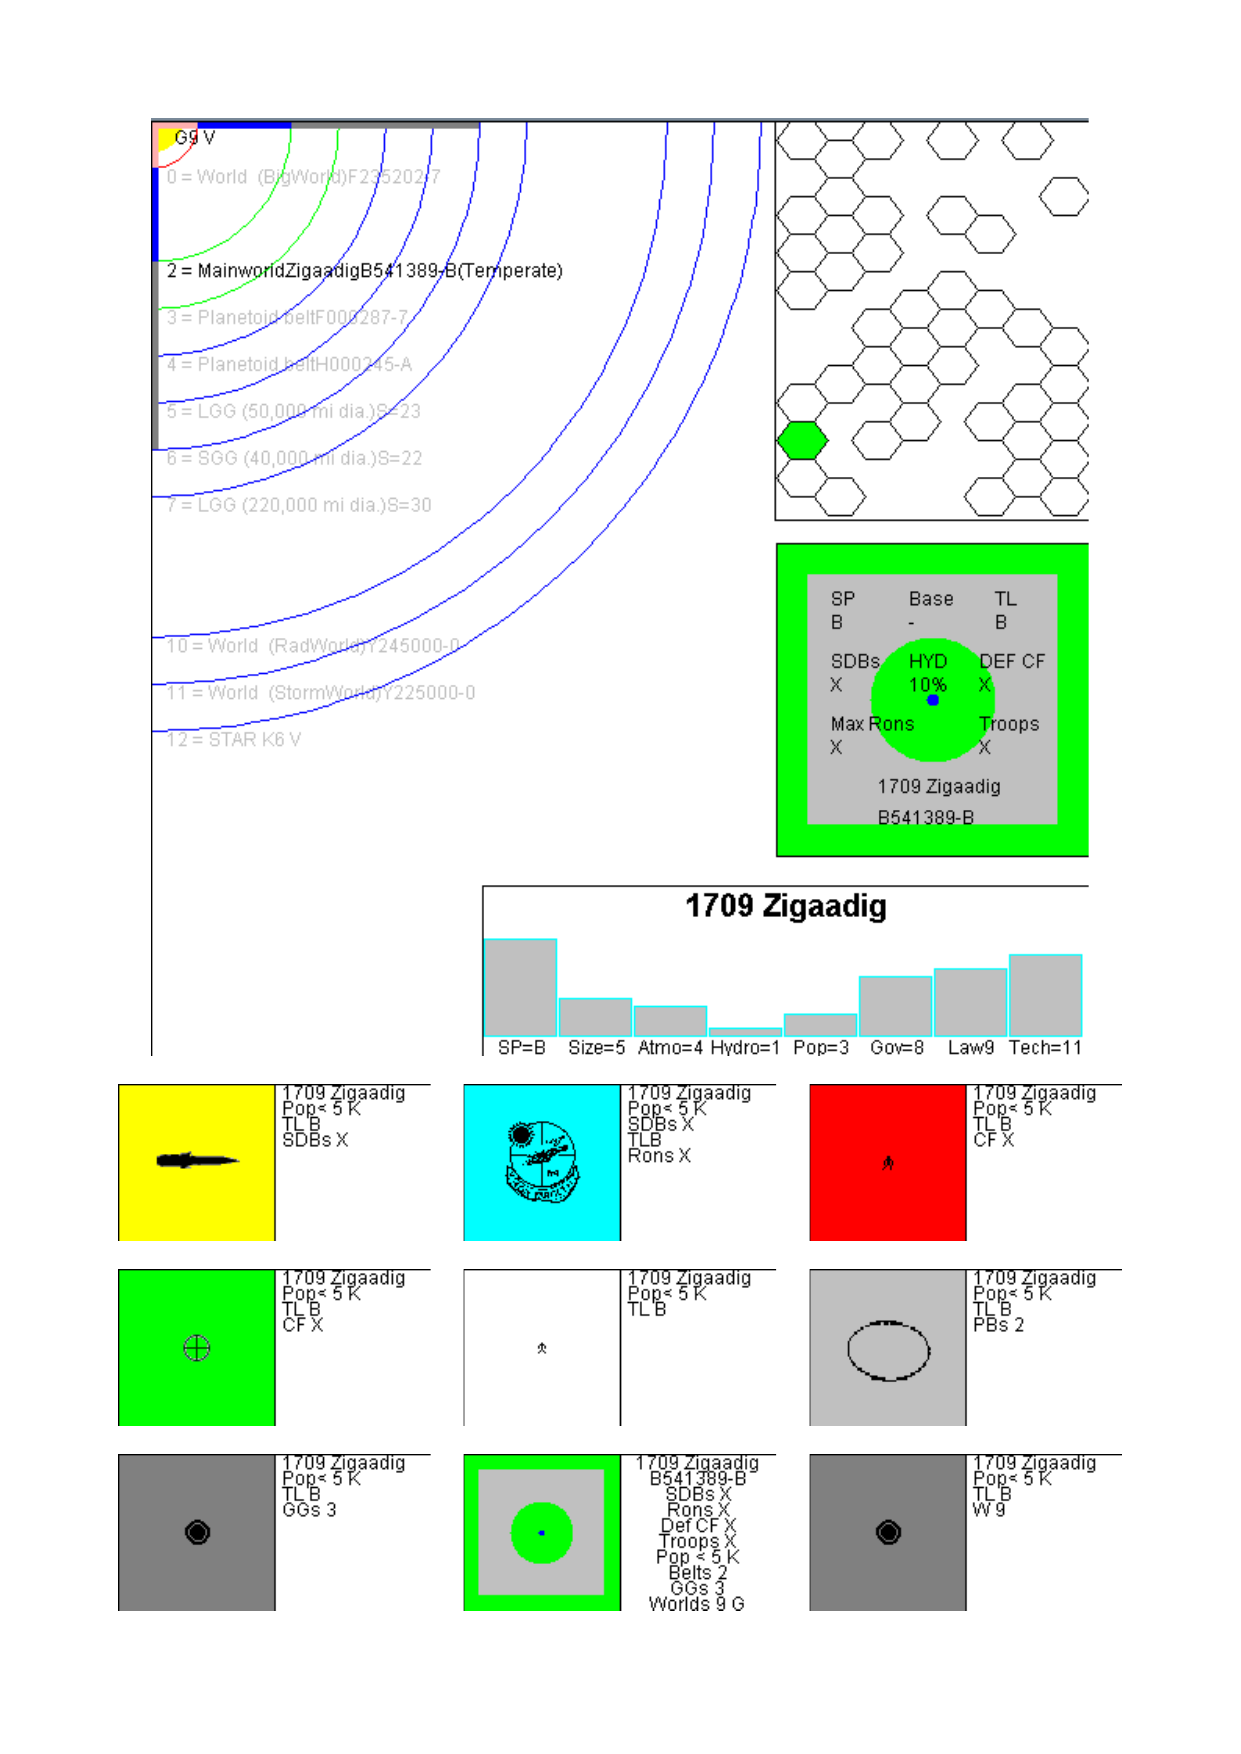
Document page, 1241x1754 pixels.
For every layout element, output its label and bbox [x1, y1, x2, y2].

picture [809, 1269, 1122, 1426]
picture [463, 1084, 777, 1241]
picture [118, 1454, 431, 1611]
picture [463, 1454, 777, 1611]
picture [809, 1454, 1122, 1611]
picture [809, 1084, 1122, 1241]
picture [118, 1269, 431, 1426]
picture [463, 1269, 777, 1426]
picture [118, 1084, 431, 1241]
picture [151, 118, 1089, 1056]
